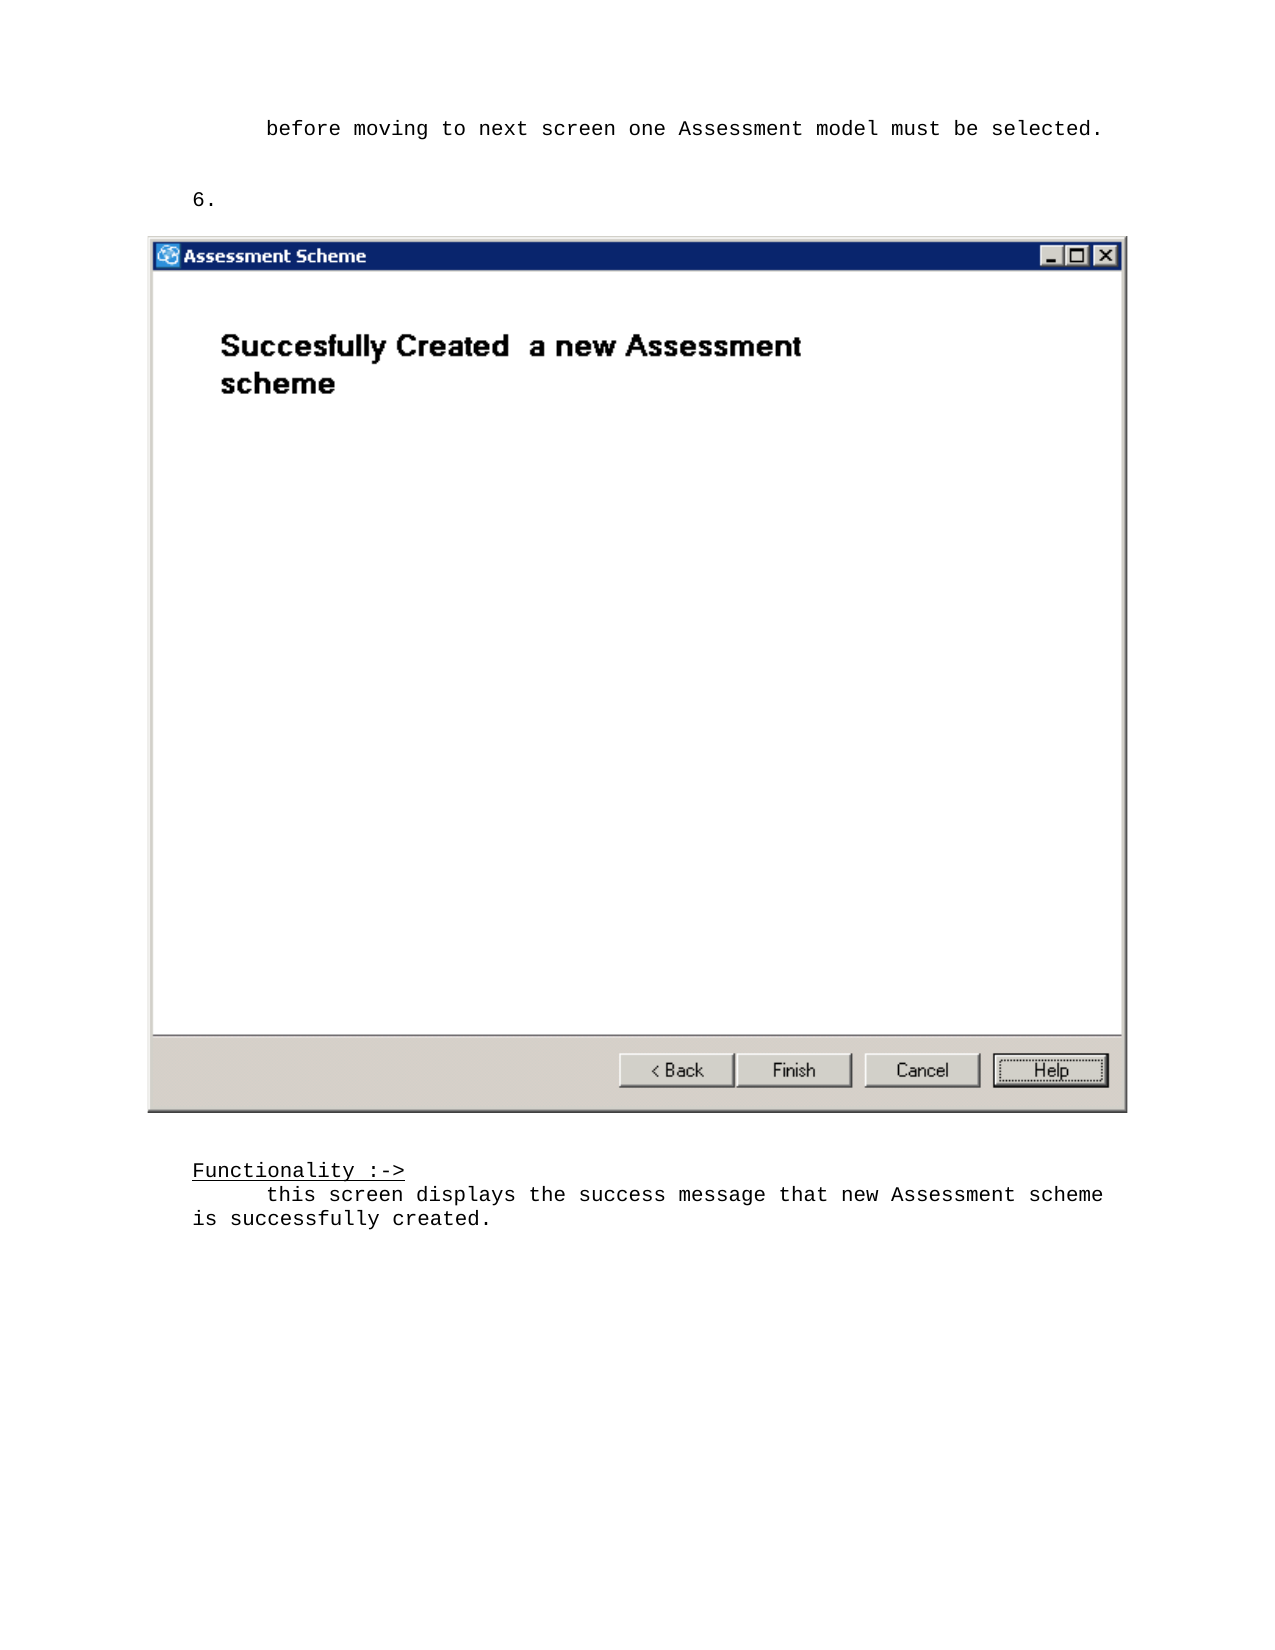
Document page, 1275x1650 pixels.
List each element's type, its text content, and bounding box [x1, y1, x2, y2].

text before moving to next screen one Assessment model must be selected. [118, 118, 1157, 142]
text Functionality :-> [118, 1160, 1157, 1184]
text 6. [118, 189, 1157, 213]
text is successfully created. [118, 1207, 1157, 1231]
picture [147, 236, 1128, 1113]
text this screen displays the success message that new Assessment scheme [118, 1184, 1157, 1207]
